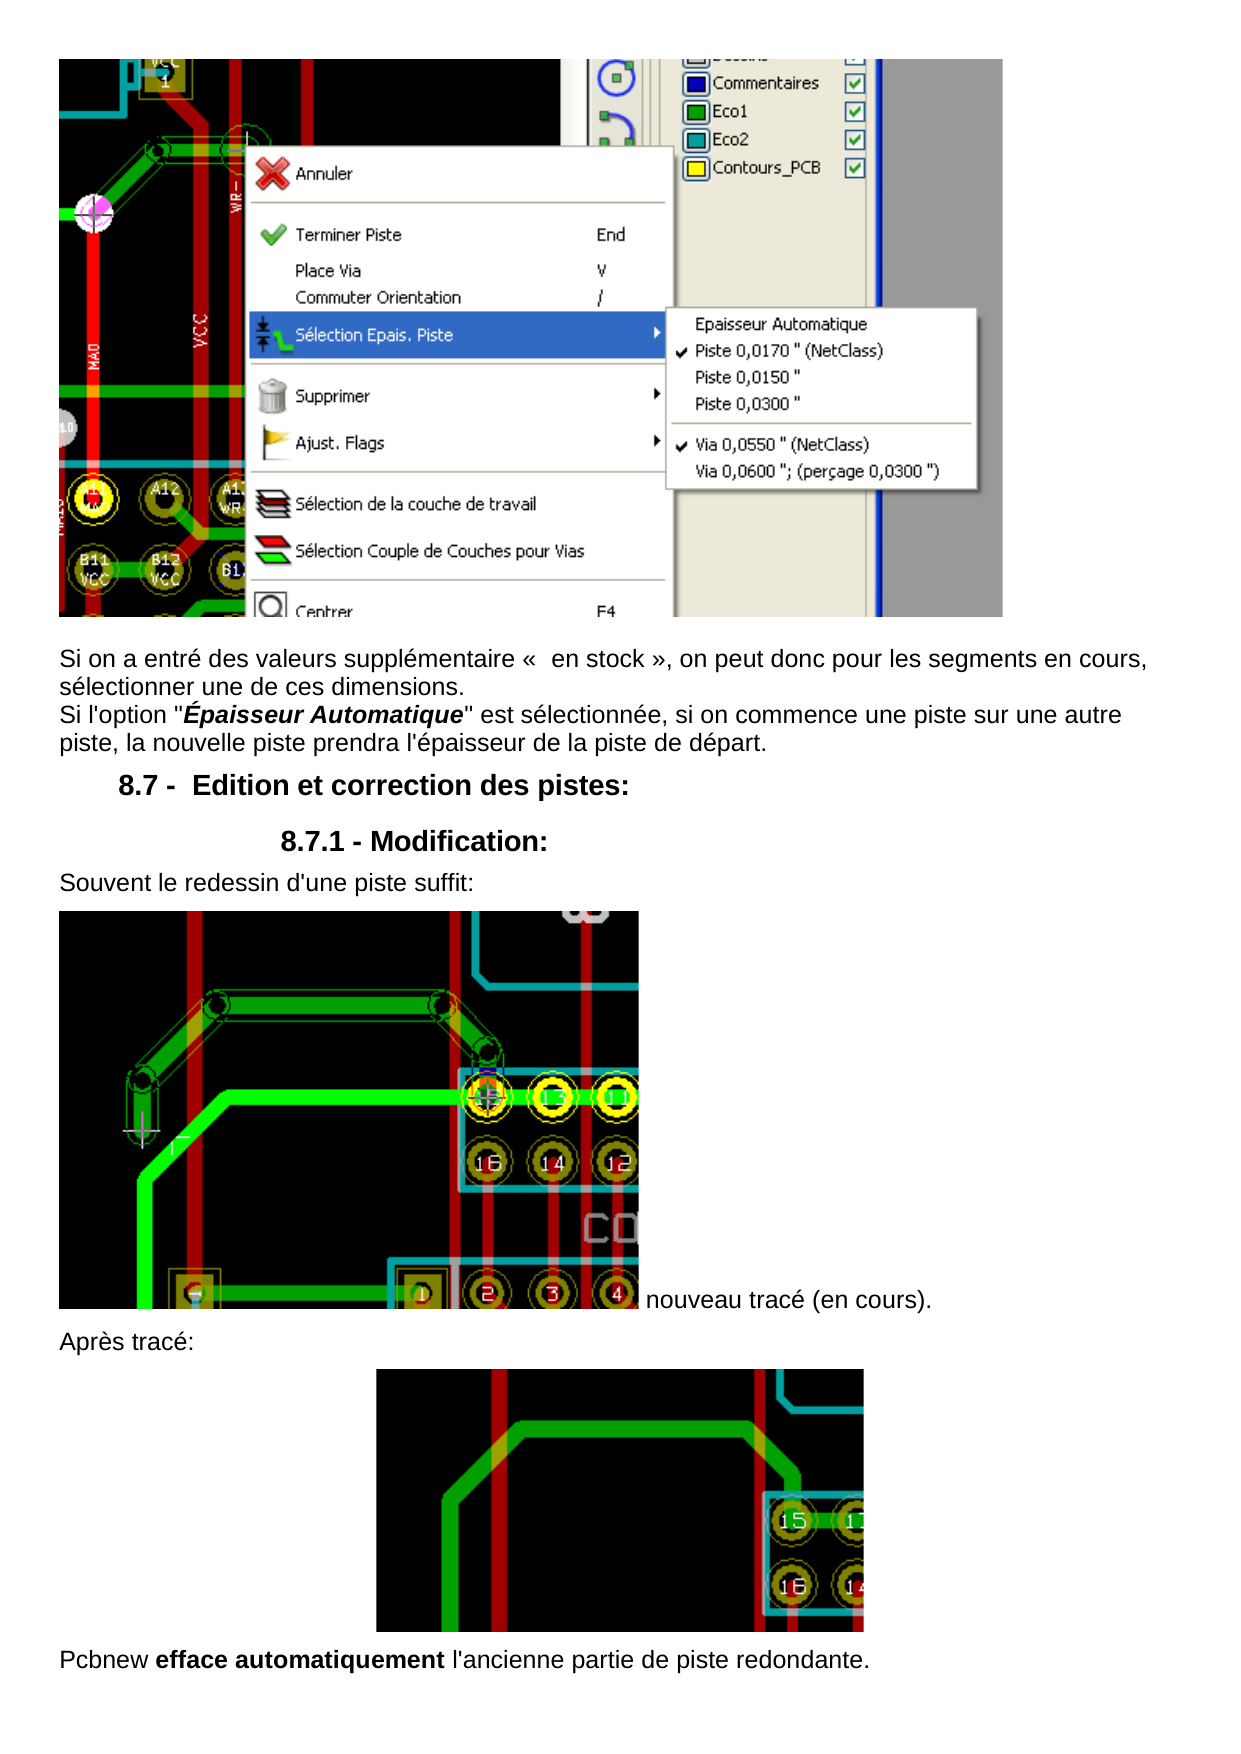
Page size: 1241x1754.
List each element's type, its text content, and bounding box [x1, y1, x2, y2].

text Après tracé: [59, 1328, 1181, 1356]
text Souvent le redessin d'une piste suffit: [59, 869, 1181, 897]
picture [59, 911, 639, 1309]
text Si l'option "Épaisseur Automatique" est sélectionnée, si on commence une piste sur une autre piste, la nouvelle piste prendra l'épaisseur de la piste de départ. [59, 701, 1181, 757]
text Si on a entré des valeurs supplémentaire « en stock », on peut donc pour les segments en cours, sélectionner une de ces dimensions. [59, 645, 1181, 701]
text nouveau tracé (en cours). [59, 911, 1181, 1314]
subtitle Edition et correction des pistes: [118, 769, 1181, 801]
picture [376, 1369, 864, 1632]
picture [59, 59, 1003, 617]
subtitle Modification: [207, 825, 1181, 857]
text Pcbnew efface automatiquement l'ancienne partie de piste redondante. [59, 1646, 1181, 1674]
